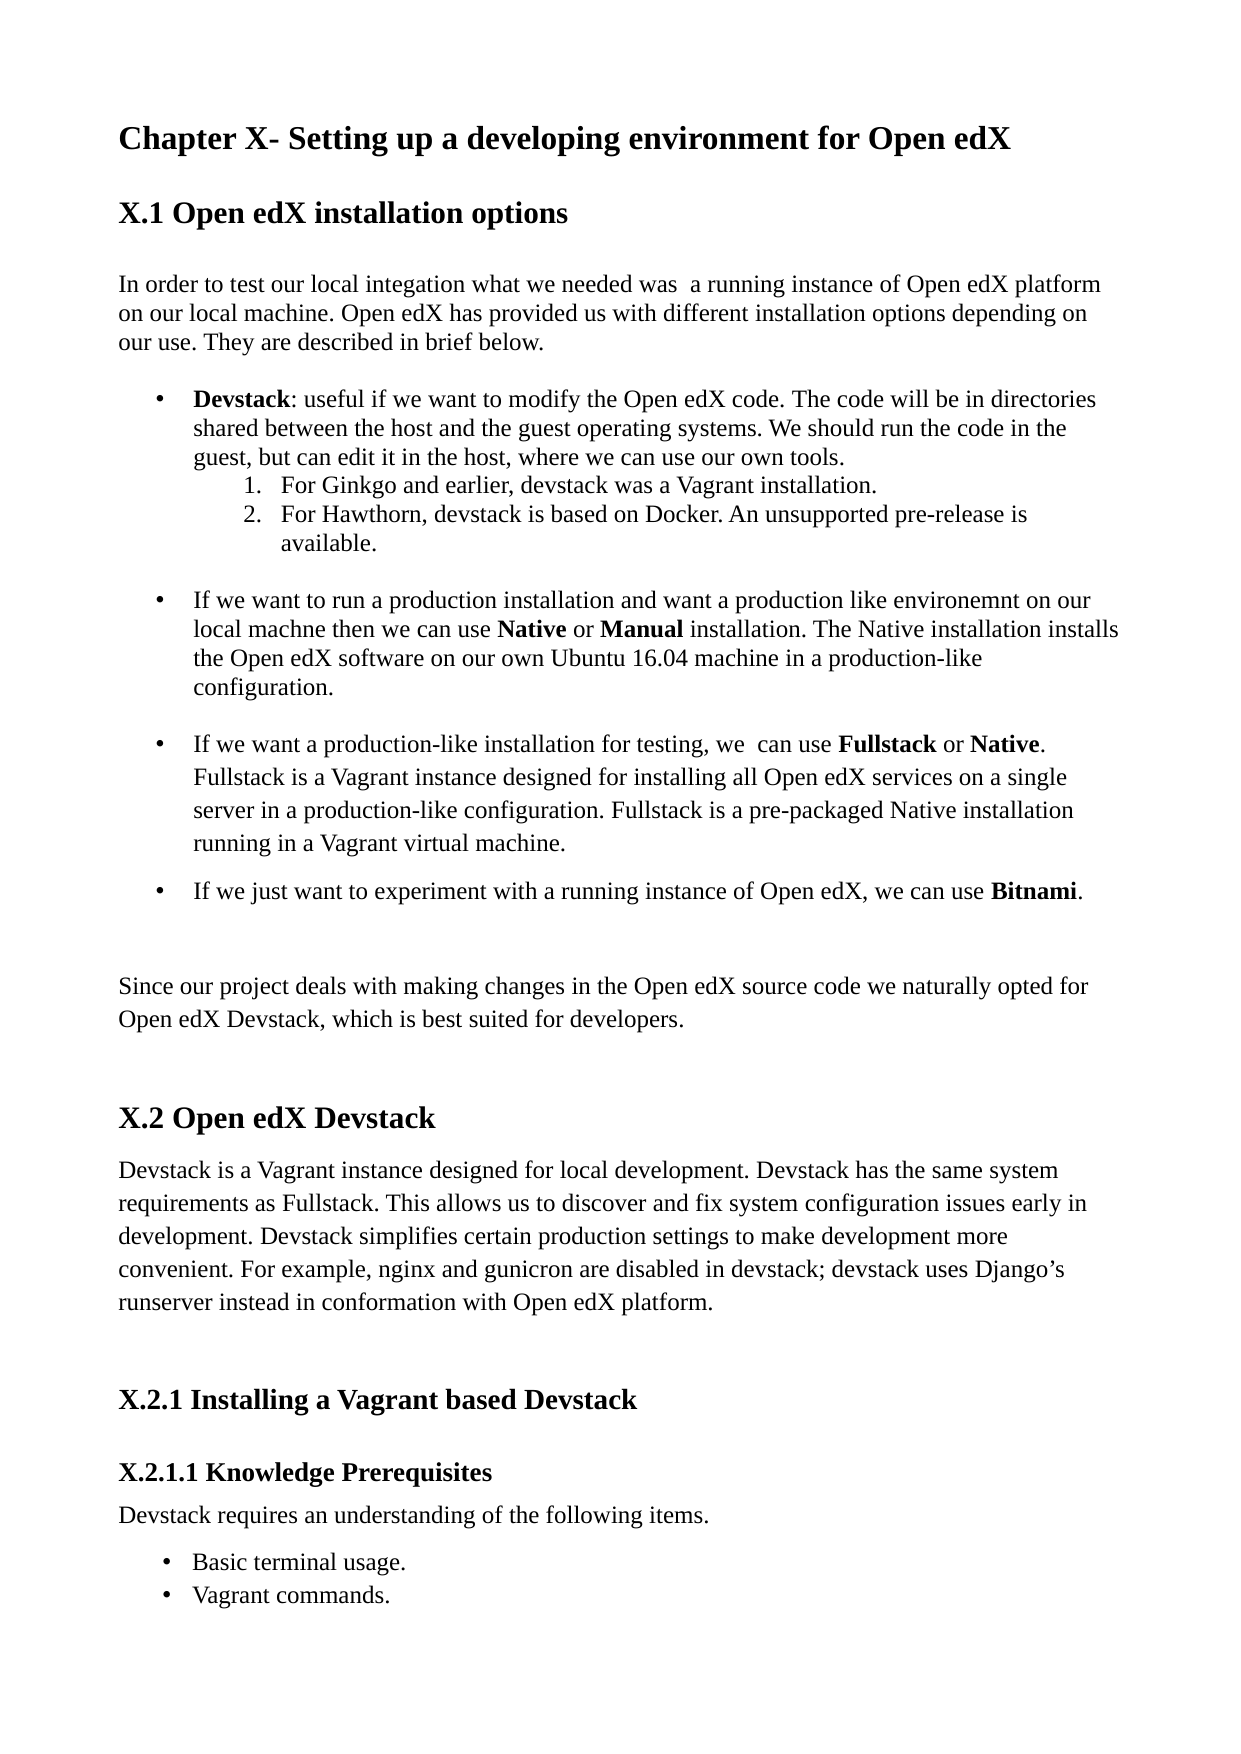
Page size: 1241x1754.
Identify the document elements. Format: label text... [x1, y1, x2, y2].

list Vagrant commands. [162, 1581, 1122, 1609]
text Devstack is a Vagrant instance designed for local development. Devstack has the same system requirements as Fullstack. This allows us to discover and fix system configuration issues early in development. Devstack simplifies certain production settings to make development more convenient. For example, nginx and gunicron are disabled in devstack; devstack uses Django’s runserver instead in conformation with Open edX platform. [118, 1155, 1122, 1316]
text on our local machine. Open edX has provided us with different installation options depending on our use. They are described in brief below. [118, 298, 1122, 355]
list Devstack: useful if we want to modify the Open edX code. The code will be in directories shared between the host and the guest operating systems. We should run the code in the guest, but can edit it in the host, where we can use our own tools. [156, 384, 1122, 470]
text X.2 Open edX Devstack [118, 1099, 1122, 1135]
list Basic terminal usage. [162, 1547, 1122, 1576]
text Since our project deals with making changes in the Open edX source code we naturally opted for Open edX Devstack, which is best suited for developers. [118, 971, 1122, 1033]
text X.1 Open edX installation options [118, 195, 1122, 231]
text Chapter X- Setting up a developing environment for Open edX [118, 118, 1122, 156]
text X.2.1 Installing a Vagrant based Devstack [118, 1382, 1122, 1416]
list If we want to run a production installation and want a production like environemnt on our local machne then we can use Native or Manual installation. The Native installation installs the Open edX software on our own Ubuntu 16.04 machine in a production-like configuration. [156, 585, 1122, 700]
text Devstack requires an understanding of the following items. [118, 1500, 1122, 1529]
list For Hawthorn, devstack is based on Docker. An unsupported pre-release is available. [243, 499, 1122, 557]
list For Ginkgo and earlier, devstack was a Vagrant installation. [243, 470, 1122, 499]
list If we just want to experiment with a running instance of Open edX, we can use Bitnami. [156, 876, 1122, 904]
subtitle X.2.1.1 Knowledge Prerequisites [118, 1456, 1122, 1487]
text In order to test our local integation what we needed was a running instance of Open edX platform [118, 269, 1122, 298]
list If we want a production-like installation for testing, we can use Fullstack or Native. Fullstack is a Vagrant instance designed for installing all Open edX services on a single server in a production-like configuration. Fullstack is a pre-packaged Native installation running in a Vagrant virtual machine. [156, 729, 1122, 857]
